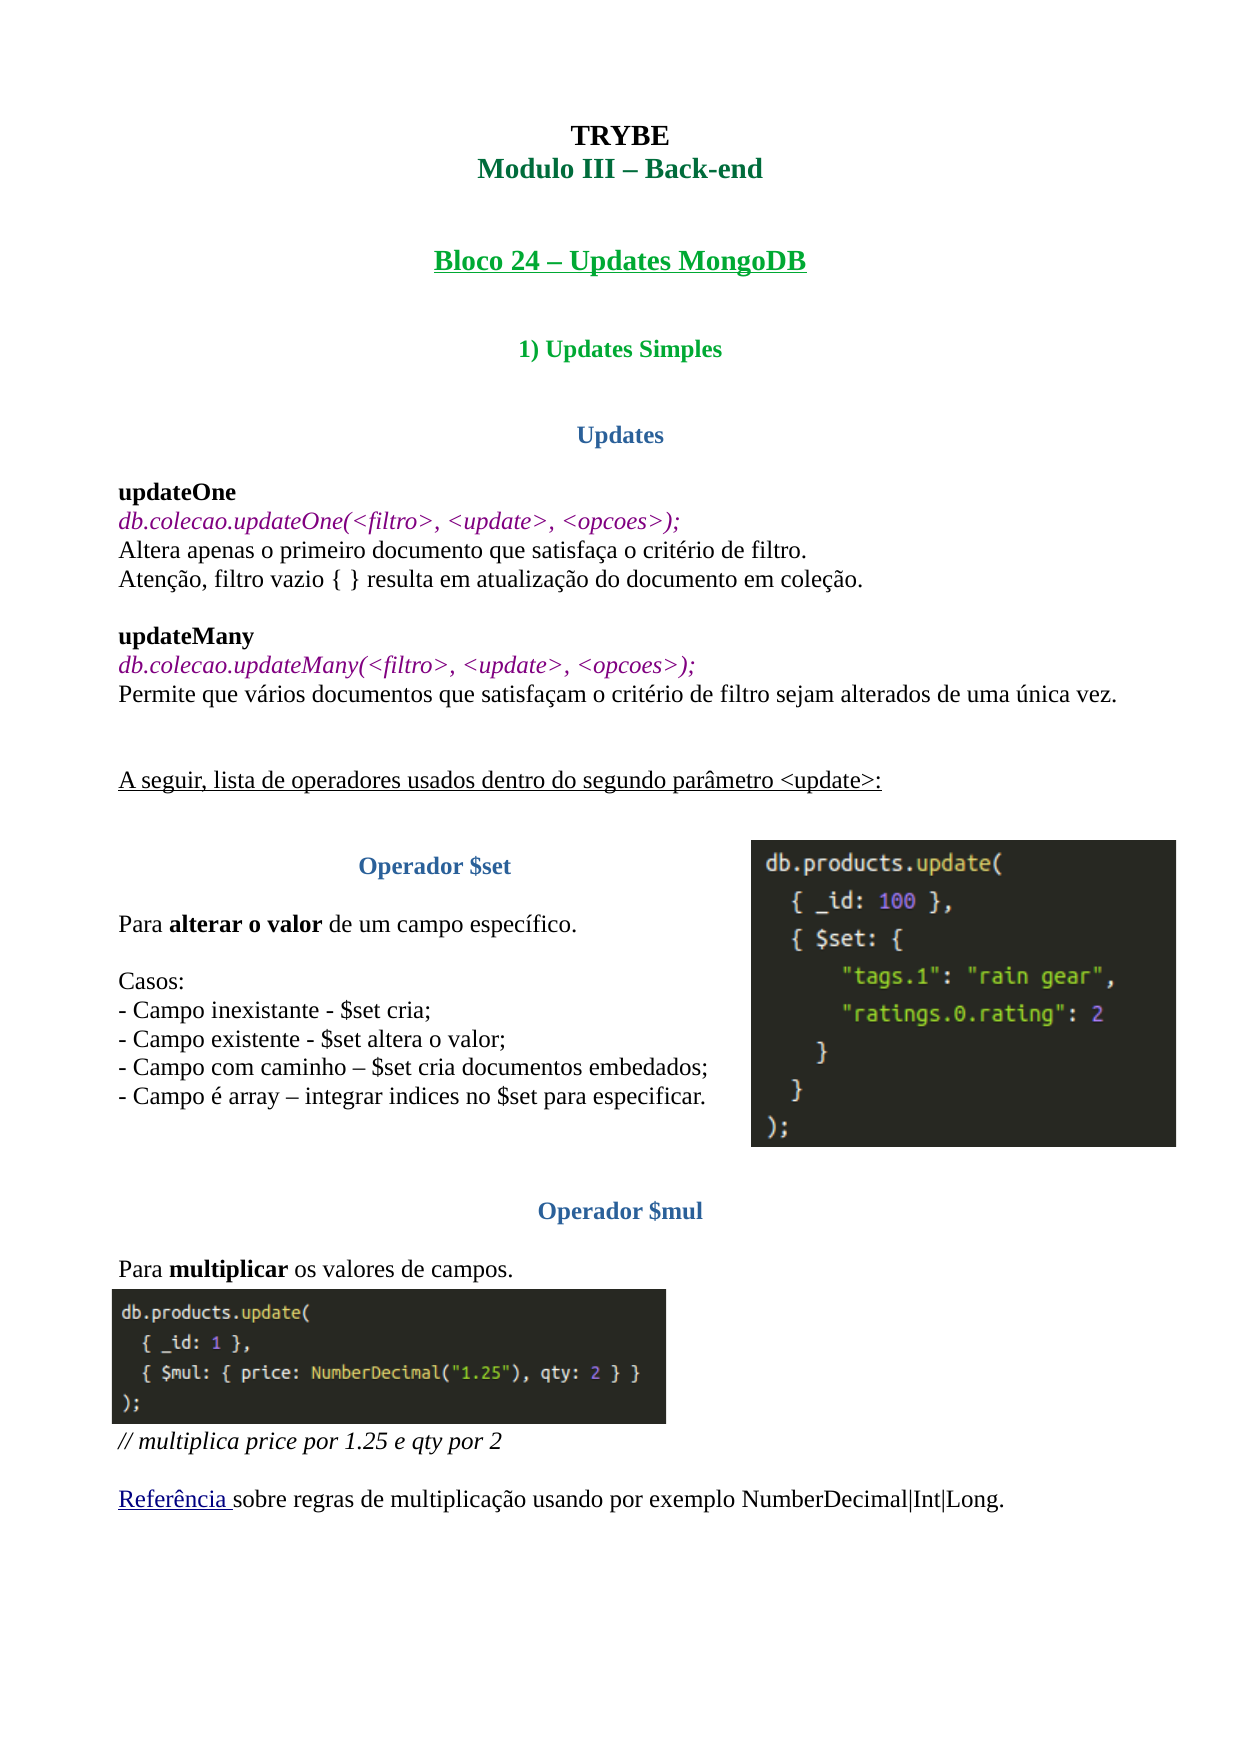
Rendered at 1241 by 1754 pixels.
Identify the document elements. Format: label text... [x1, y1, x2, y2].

text Operador $set [118, 851, 751, 880]
text Operador $mul [118, 1196, 1122, 1225]
text - Campo inexistante - $set cria; [118, 995, 751, 1024]
text Atenção, filtro vazio { } resulta em atualização do documento em coleção. [118, 564, 1122, 592]
text Updates [118, 420, 1122, 449]
text Para multiplicar os valores de campos. [118, 1254, 1122, 1282]
text db.colecao.updateOne(<filtro>, <update>, <opcoes>); [118, 506, 1122, 535]
text Casos: [118, 966, 751, 995]
text Altera apenas o primeiro documento que satisfaça o critério de filtro. [118, 535, 1122, 564]
text - Campo existente - $set altera o valor; [118, 1024, 751, 1052]
text 1) Updates Simples [118, 334, 1122, 362]
text TRYBE [118, 118, 1122, 152]
text db.colecao.updateMany(<filtro>, <update>, <opcoes>); [118, 650, 1122, 679]
text Bloco 24 – Updates MongoDB [118, 243, 1122, 276]
text - Campo com caminho – $set cria documentos embedados; [118, 1052, 751, 1081]
text A seguir, lista de operadores usados dentro do segundo parâmetro <update>: [118, 765, 1122, 794]
text Para alterar o valor de um campo específico. [118, 909, 751, 937]
text Permite que vários documentos que satisfaçam o critério de filtro sejam alterados de uma única vez. [118, 679, 1122, 707]
text Referência sobre regras de multiplicação usando por exemplo NumberDecimal|Int|Long. [118, 1484, 1122, 1512]
text updateMany [118, 621, 1122, 650]
text Modulo III – Back-end [118, 152, 1122, 185]
picture [751, 840, 1177, 1147]
text updateOne [118, 477, 1122, 506]
text // multiplica price por 1.25 e qty por 2 [118, 1426, 1122, 1455]
text - Campo é array – integrar indices no $set para especificar. [118, 1081, 751, 1110]
picture [111, 1289, 667, 1424]
